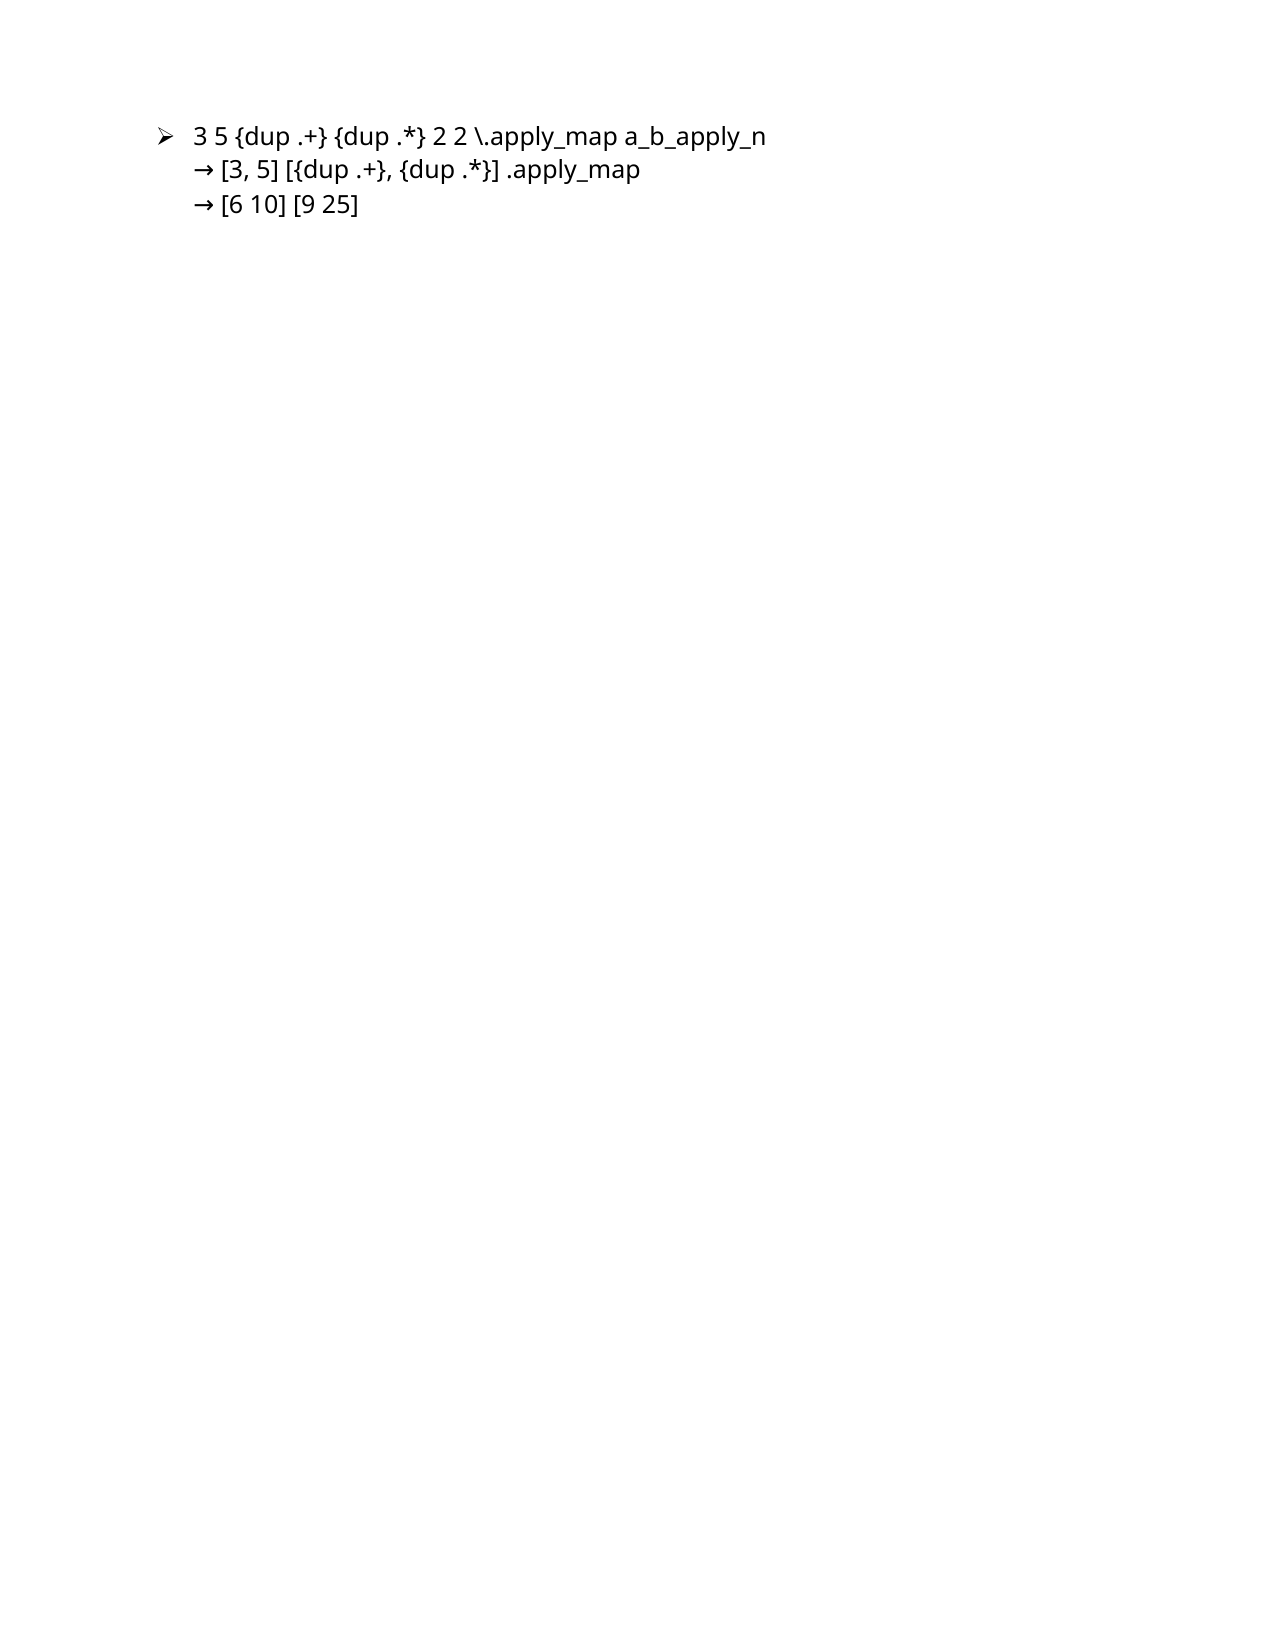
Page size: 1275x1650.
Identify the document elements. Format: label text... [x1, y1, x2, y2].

list 3 5 {dup .+} {dup .*} 2 2 \.apply_map a_b_apply_n → [3, 5] [{dup .+}, {dup .*}] .apply_map → [6 10] [9 25] [156, 118, 1157, 220]
